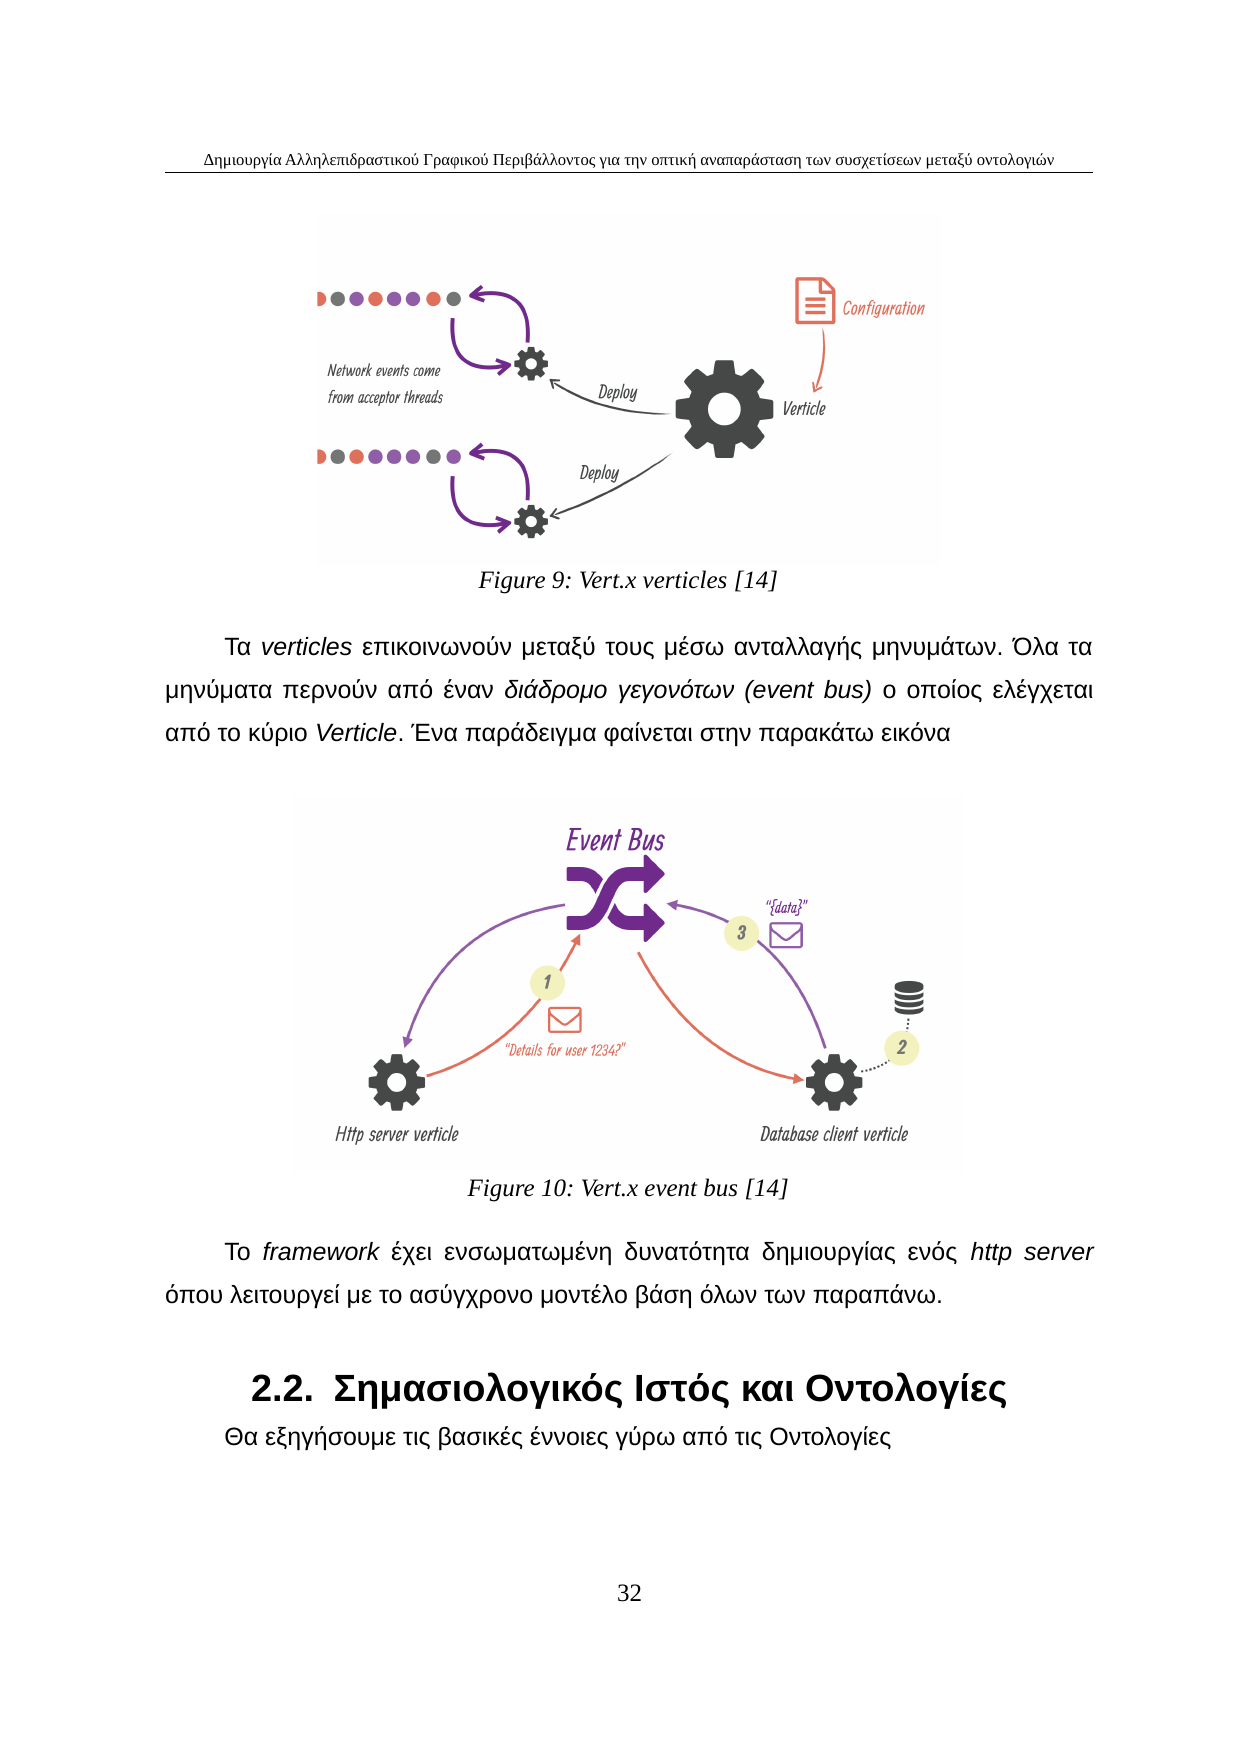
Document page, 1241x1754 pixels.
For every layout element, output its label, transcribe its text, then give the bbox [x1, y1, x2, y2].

text Figure 10: Vert.x event bus [14] [293, 1173, 965, 1202]
text Τα verticles επικοινωνούν μεταξύ τους μέσω ανταλλαγής μηνυμάτων. Όλα τα μηνύματα περνούν από έναν διάδρομο γεγονότων (event bus) ο οποίος ελέγχεται από το κύριο Verticle. Ένα παράδειγμα φαίνεται στην παρακάτω εικόνα [165, 632, 1093, 747]
text Το framework έχει ενσωματωμένη δυνατότητα δημιουργίας ενός http server όπου λειτουργεί με το ασύγχρονο μοντέλο βάση όλων των παραπάνω. [165, 1237, 1093, 1309]
picture [293, 795, 966, 1173]
subtitle Σημασιολογικός Ιστός και Οντολογίες [165, 1365, 1093, 1409]
picture [317, 214, 942, 566]
text Θα εξηγήσουμε τις βασικές έννοιες γύρω από τις Οντολογίες [165, 1422, 1093, 1450]
text Figure 9: Vert.x verticles [14] [279, 215, 980, 594]
